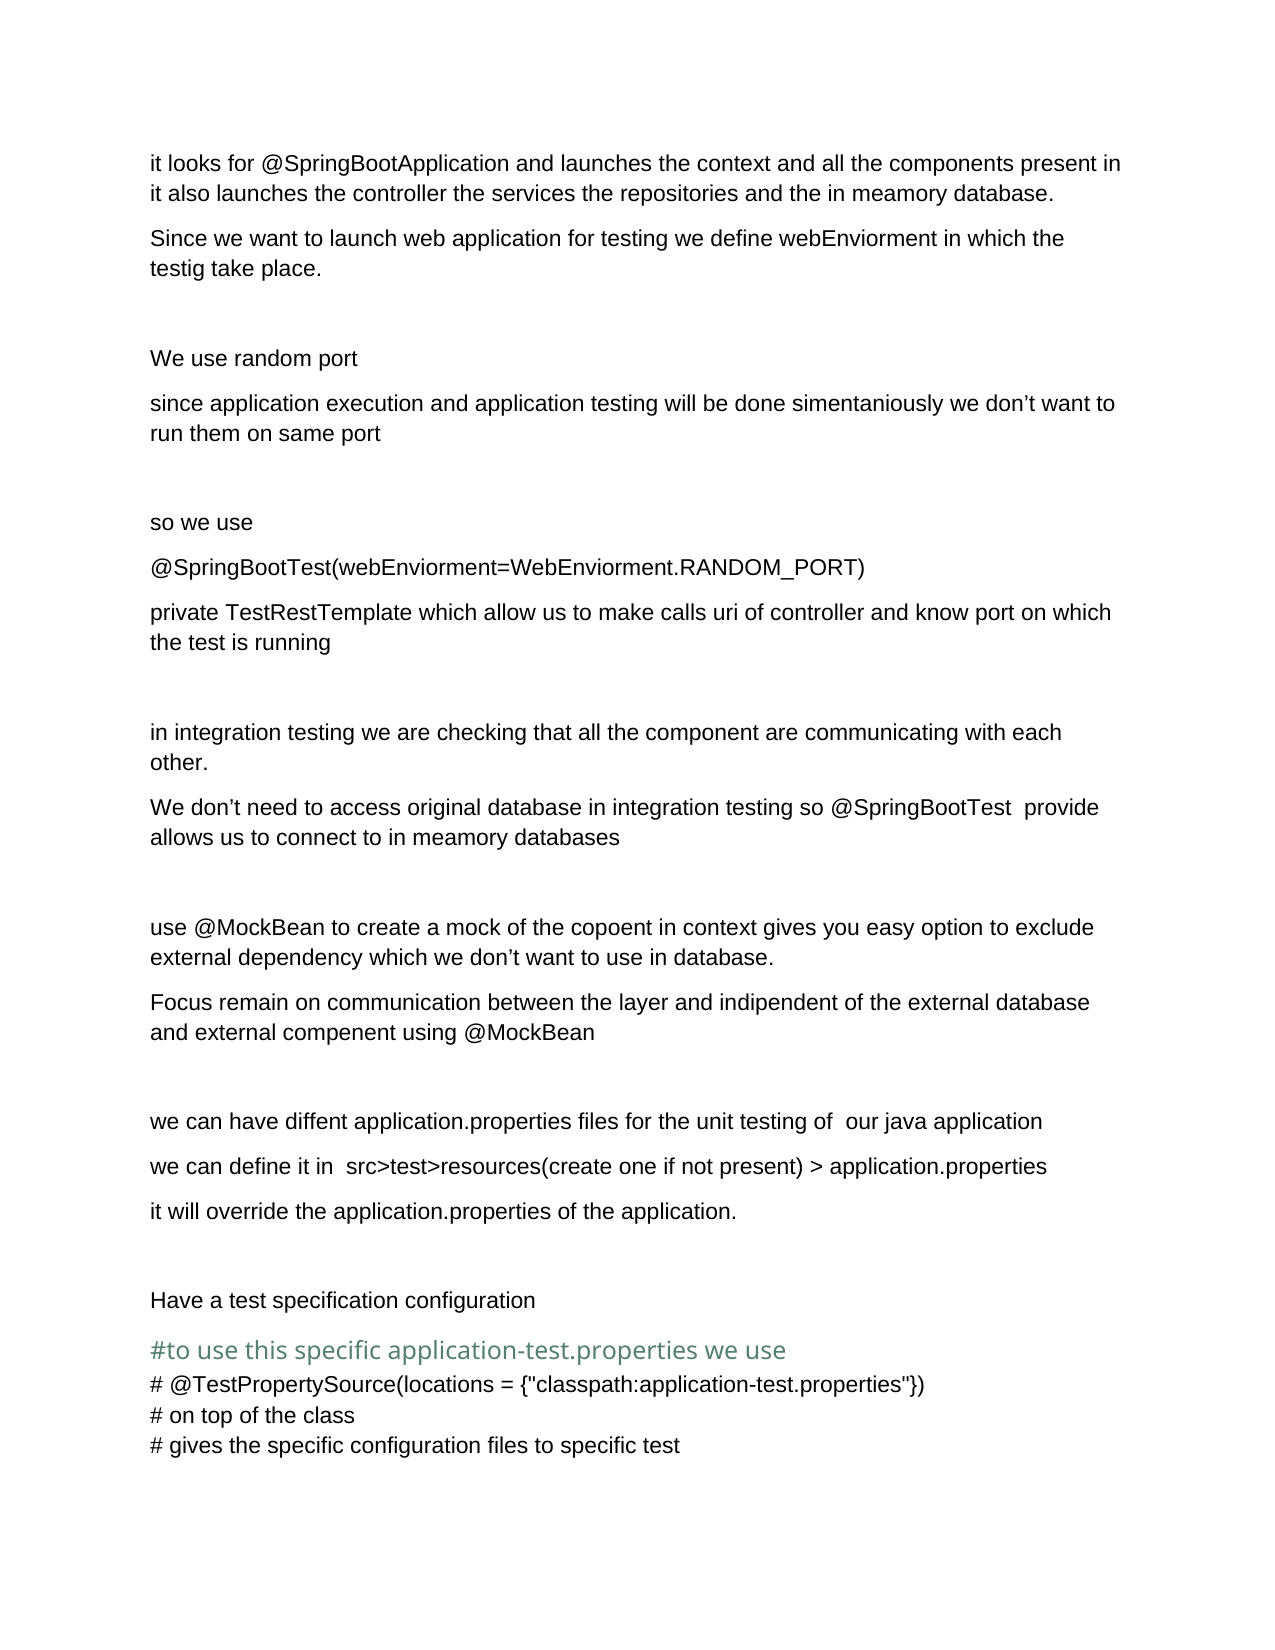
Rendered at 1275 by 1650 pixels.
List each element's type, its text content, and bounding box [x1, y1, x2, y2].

text #to use this specific application-test.properties we use [150, 1332, 1125, 1366]
text We don’t need to access original database in integration testing so @SpringBootTest provide allows us to connect to in meamory databases [150, 794, 1125, 850]
text Focus remain on communication between the layer and indipendent of the external database and external compenent using @MockBean [150, 988, 1125, 1045]
text we can define it in src>test>resources(create one if not present) > application.properties [150, 1153, 1125, 1179]
text it will override the application.properties of the application. [150, 1198, 1125, 1224]
text # gives the specific configuration files to specific test [150, 1432, 1125, 1458]
text so we use [150, 509, 1125, 536]
text since application execution and application testing will be done simentaniously we don’t want to run them on same port [150, 389, 1125, 446]
text We use random port [150, 345, 1125, 371]
text in integration testing we are checking that all the component are communicating with each other. [150, 719, 1125, 775]
text # @TestPropertySource(locations = {"classpath:application-test.properties"}) [150, 1371, 1125, 1398]
text Since we want to launch web application for testing we define webEnviorment in which the testig take place. [150, 225, 1125, 282]
text Have a test specification configuration [150, 1287, 1125, 1314]
text private TestRestTemplate which allow us to make calls uri of controller and know port on which the test is running [150, 599, 1125, 656]
text # on top of the class [150, 1402, 1125, 1428]
text @SpringBootTest(webEnviorment=WebEnviorment.RANDOM_PORT) [150, 554, 1125, 581]
text it looks for @SpringBootApplication and launches the context and all the components present in it also launches the controller the services the repositories and the in meamory database. [150, 150, 1125, 207]
text use @MockBean to create a mock of the copoent in context gives you easy option to exclude external dependency which we don’t want to use in database. [150, 913, 1125, 970]
text we can have diffent application.properties files for the unit testing of our java application [150, 1108, 1125, 1135]
